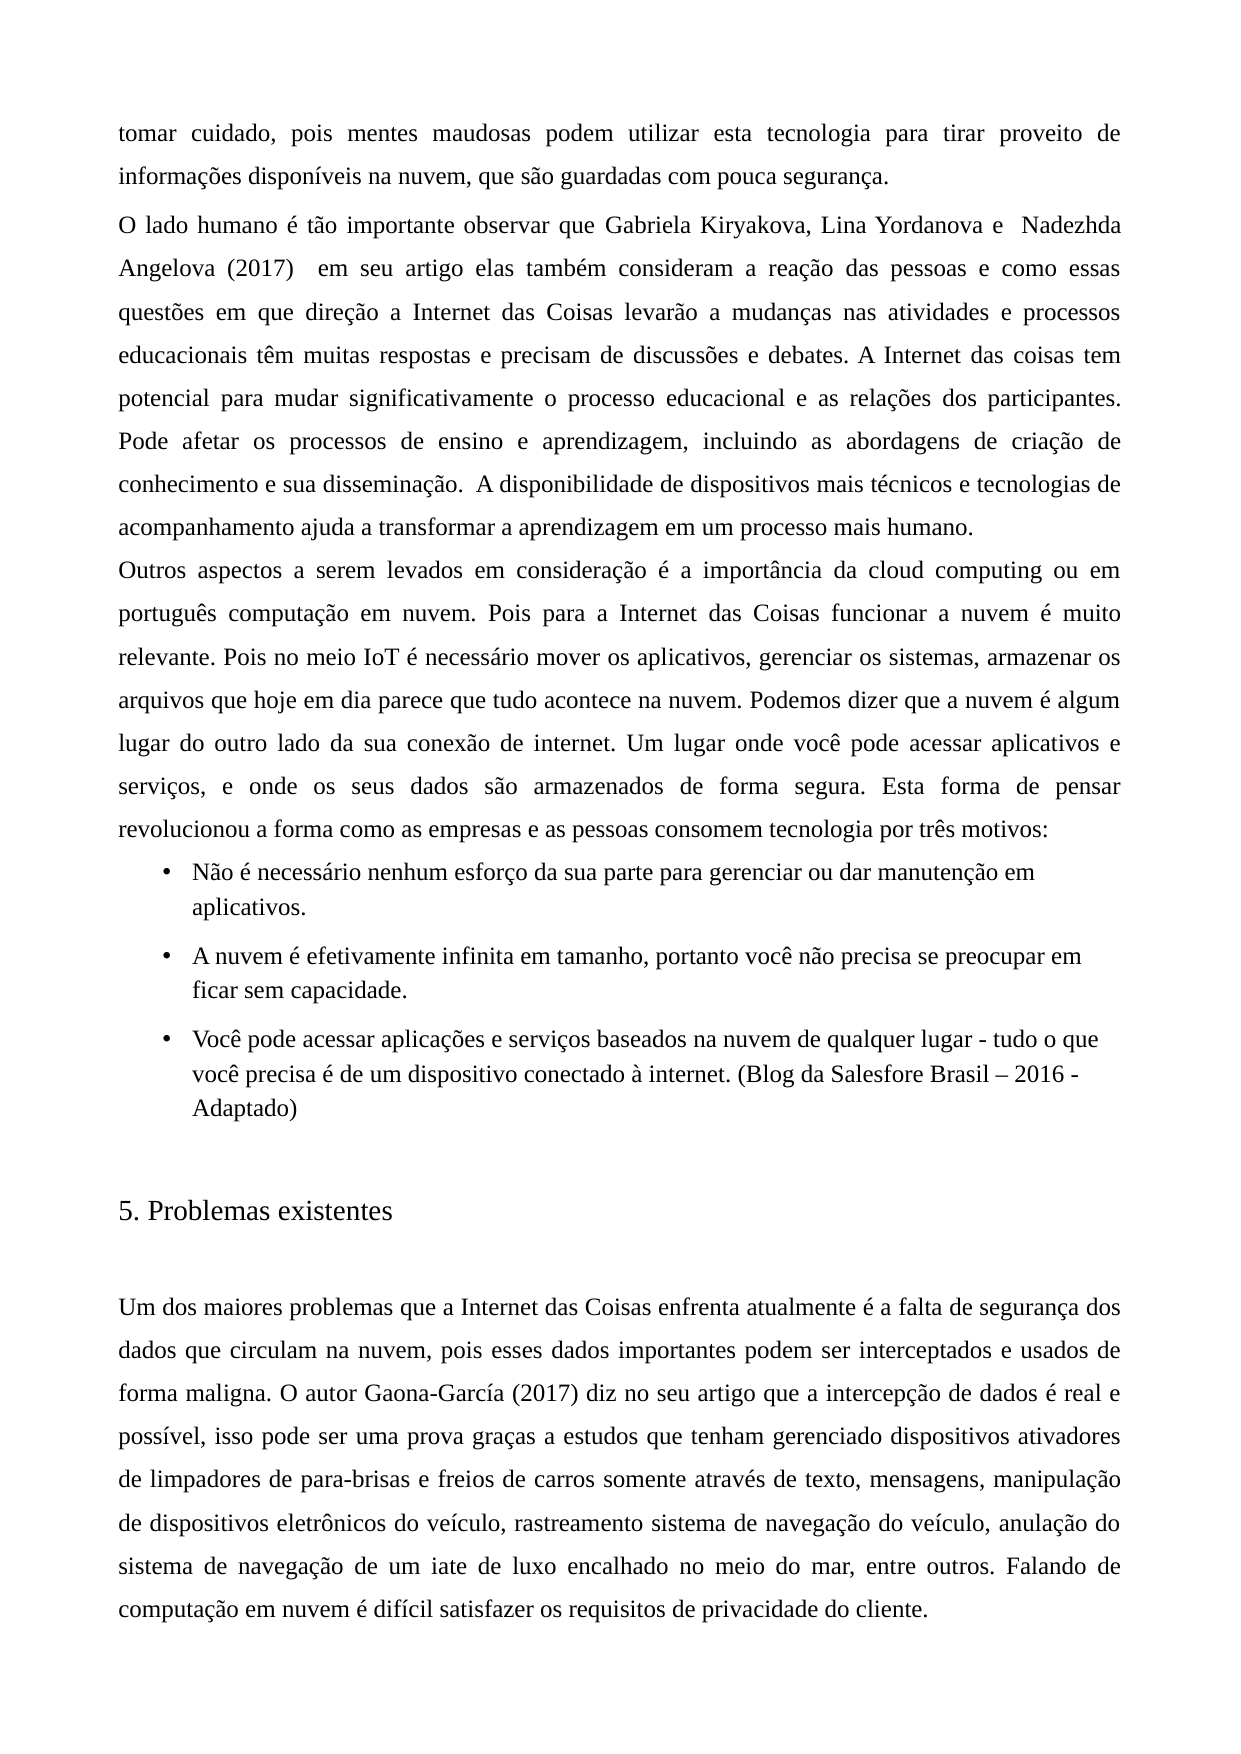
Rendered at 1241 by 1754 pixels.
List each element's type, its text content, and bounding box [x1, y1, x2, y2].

text O lado humano é tão importante observar que Gabriela Kiryakova, Lina Yordanova e Nadezhda Angelova (2017) em seu artigo elas também consideram a reação das pessoas e como essas questões em que direção a Internet das Coisas levarão a mudanças nas atividades e processos educacionais têm muitas respostas e precisam de discussões e debates. A Internet das coisas tem potencial para mudar significativamente o processo educacional e as relações dos participantes. Pode afetar os processos de ensino e aprendizagem, incluindo as abordagens de criação de conhecimento e sua disseminação. A disponibilidade de dispositivos mais técnicos e tecnologias de acompanhamento ajuda a transformar a aprendizagem em um processo mais humano. [118, 210, 1122, 541]
list Não é necessário nenhum esforço da sua parte para gerenciar ou dar manutenção em aplicativos. [162, 857, 1122, 920]
text Outros aspectos a serem levados em consideração é a importância da cloud computing ou em português computação em nuvem. Pois para a Internet das Coisas funcionar a nuvem é muito relevante. Pois no meio IoT é necessário mover os aplicativos, gerenciar os sistemas, armazenar os arquivos que hoje em dia parece que tudo acontece na nuvem. Podemos dizer que a nuvem é algum lugar do outro lado da sua conexão de internet. Um lugar onde você pode acessar aplicativos e serviços, e onde os seus dados são armazenados de forma segura. Esta forma de pensar revolucionou a forma como as empresas e as pessoas consomem tecnologia por três motivos: [118, 555, 1122, 843]
list Você pode acessar aplicações e serviços baseados na nuvem de qualquer lugar - tudo o que você precisa é de um dispositivo conectado à internet. (Blog da Salesfore Brasil – 2016 - Adaptado) [162, 1024, 1122, 1122]
text tomar cuidado, pois mentes maudosas podem utilizar esta tecnologia para tirar proveito de informações disponíveis na nuvem, que são guardadas com pouca segurança. [118, 118, 1122, 190]
text 5. Problemas existentes [118, 1193, 1122, 1226]
text Um dos maiores problemas que a Internet das Coisas enfrenta atualmente é a falta de segurança dos dados que circulam na nuvem, pois esses dados importantes podem ser interceptados e usados de forma maligna. O autor Gaona-García (2017) diz no seu artigo que a intercepção de dados é real e possível, isso pode ser uma prova graças a estudos que tenham gerenciado dispositivos ativadores de limpadores de para-brisas e freios de carros somente através de texto, mensagens, manipulação de dispositivos eletrônicos do veículo, rastreamento sistema de navegação do veículo, anulação do sistema de navegação de um iate de luxo encalhado no meio do mar, entre outros. Falando de computação em nuvem é difícil satisfazer os requisitos de privacidade do cliente. [118, 1292, 1122, 1623]
list A nuvem é efetivamente infinita em tamanho, portanto você não precisa se preocupar em ficar sem capacidade. [162, 941, 1122, 1004]
